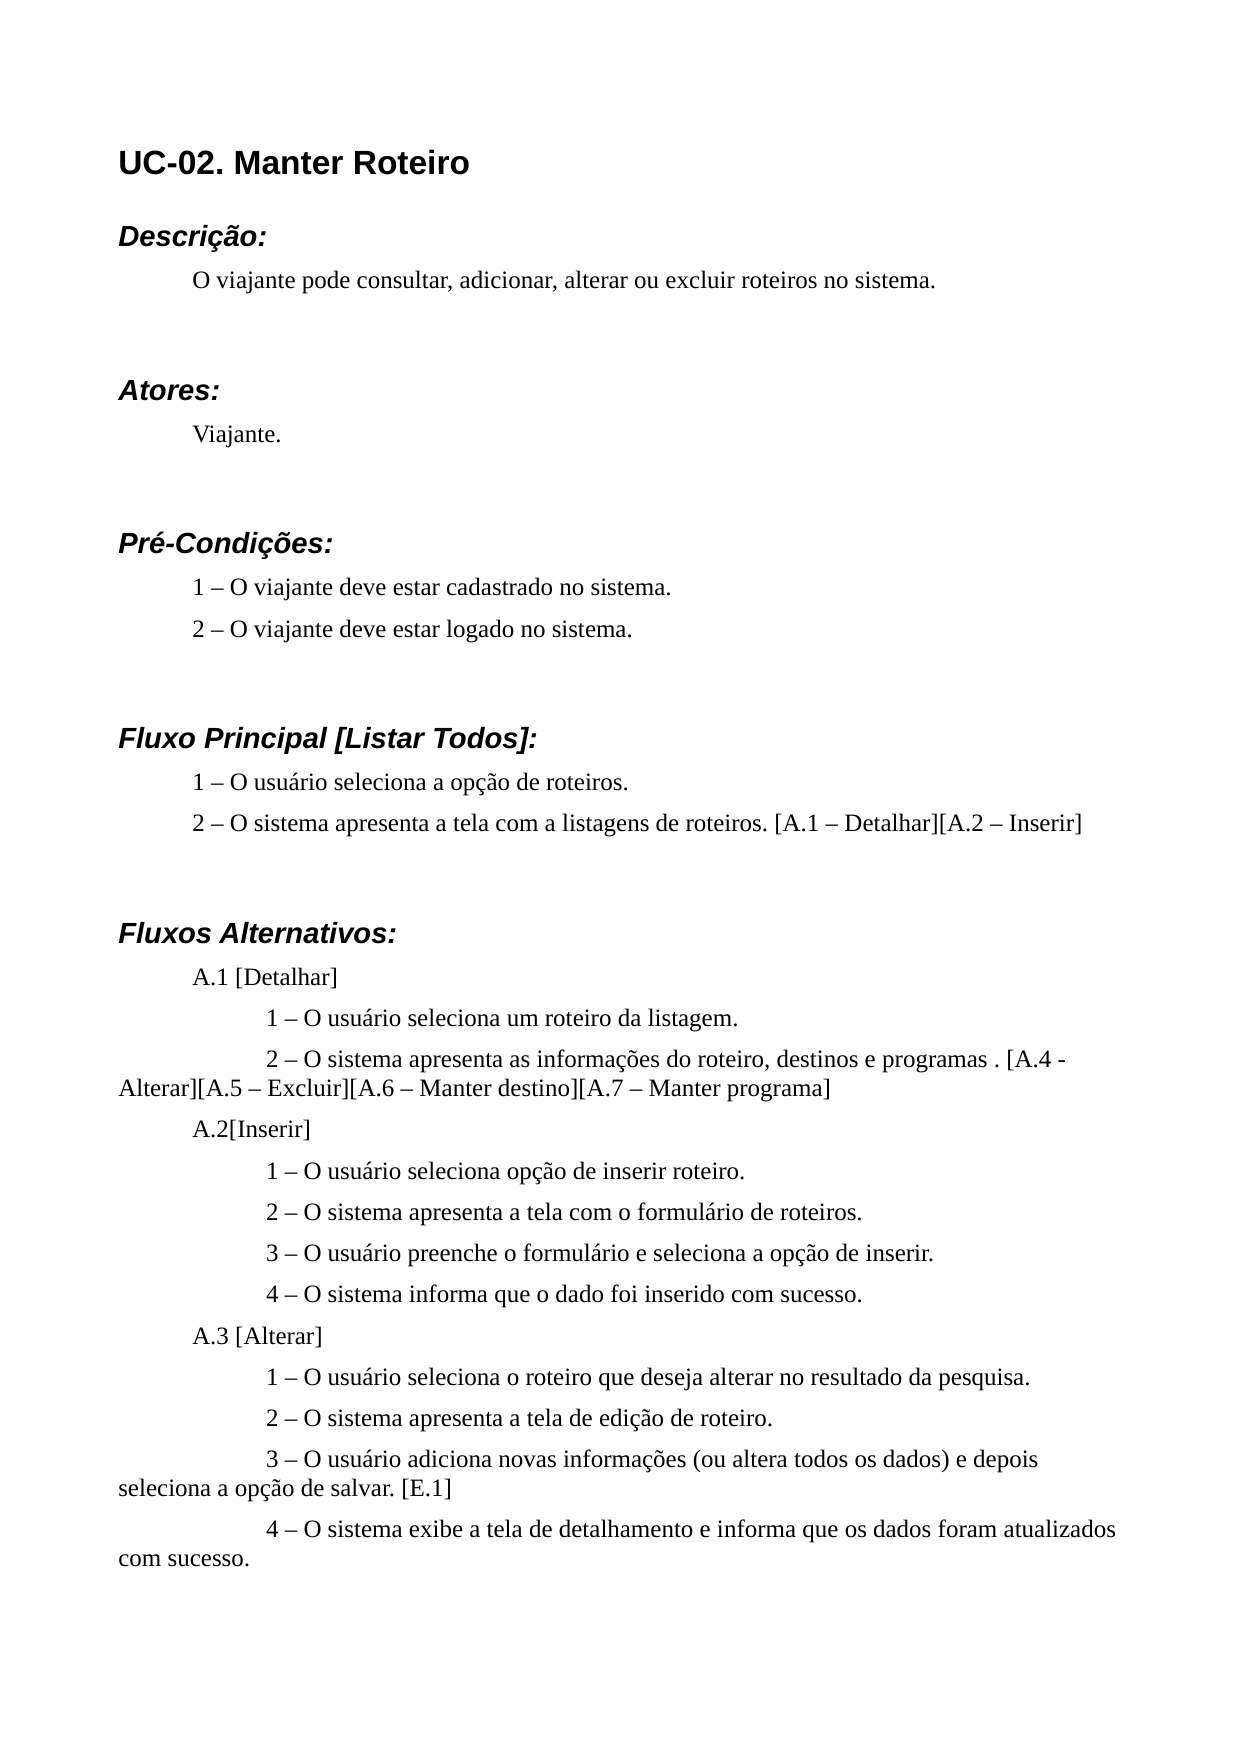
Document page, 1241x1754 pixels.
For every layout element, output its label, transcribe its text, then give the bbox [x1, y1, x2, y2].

text O viajante pode consultar, adicionar, alterar ou excluir roteiros no sistema. [118, 265, 1122, 294]
subtitle Descrição: [118, 219, 1122, 253]
text 4 – O sistema informa que o dado foi inserido com sucesso. [118, 1279, 1122, 1308]
text 1 – O usuário seleciona a opção de roteiros. [118, 767, 1122, 796]
text Viajante. [118, 419, 1122, 448]
text A.2[Inserir] [118, 1114, 1122, 1143]
text 2 – O sistema apresenta a tela com o formulário de roteiros. [118, 1197, 1122, 1226]
text 2 – O sistema apresenta as informações do roteiro, destinos e programas . [A.4 - Alterar][A.5 – Excluir][A.6 – Manter destino][A.7 – Manter programa] [118, 1044, 1122, 1102]
text 1 – O usuário seleciona o roteiro que deseja alterar no resultado da pesquisa. [118, 1362, 1122, 1391]
text 2 – O viajante deve estar logado no sistema. [118, 614, 1122, 642]
text 2 – O sistema apresenta a tela de edição de roteiro. [118, 1403, 1122, 1432]
subtitle Fluxos Alternativos: [118, 916, 1122, 949]
subtitle UC-02. Manter Roteiro [118, 143, 1122, 182]
subtitle Fluxo Principal [Listar Todos]: [118, 721, 1122, 755]
subtitle Pré-Condições: [118, 526, 1122, 560]
text 3 – O usuário adiciona novas informações (ou altera todos os dados) e depois seleciona a opção de salvar. [E.1] [118, 1444, 1122, 1502]
text A.1 [Detalhar] [118, 962, 1122, 991]
text 2 – O sistema apresenta a tela com a listagens de roteiros. [A.1 – Detalhar][A.2 – Inserir] [118, 808, 1122, 837]
text 1 – O viajante deve estar cadastrado no sistema. [118, 572, 1122, 601]
text A.3 [Alterar] [118, 1321, 1122, 1349]
text 1 – O usuário seleciona um roteiro da listagem. [118, 1003, 1122, 1032]
subtitle Atores: [118, 373, 1122, 406]
text 1 – O usuário seleciona opção de inserir roteiro. [118, 1156, 1122, 1184]
text 3 – O usuário preenche o formulário e seleciona a opção de inserir. [118, 1238, 1122, 1267]
text 4 – O sistema exibe a tela de detalhamento e informa que os dados foram atualizados com sucesso. [118, 1514, 1122, 1572]
